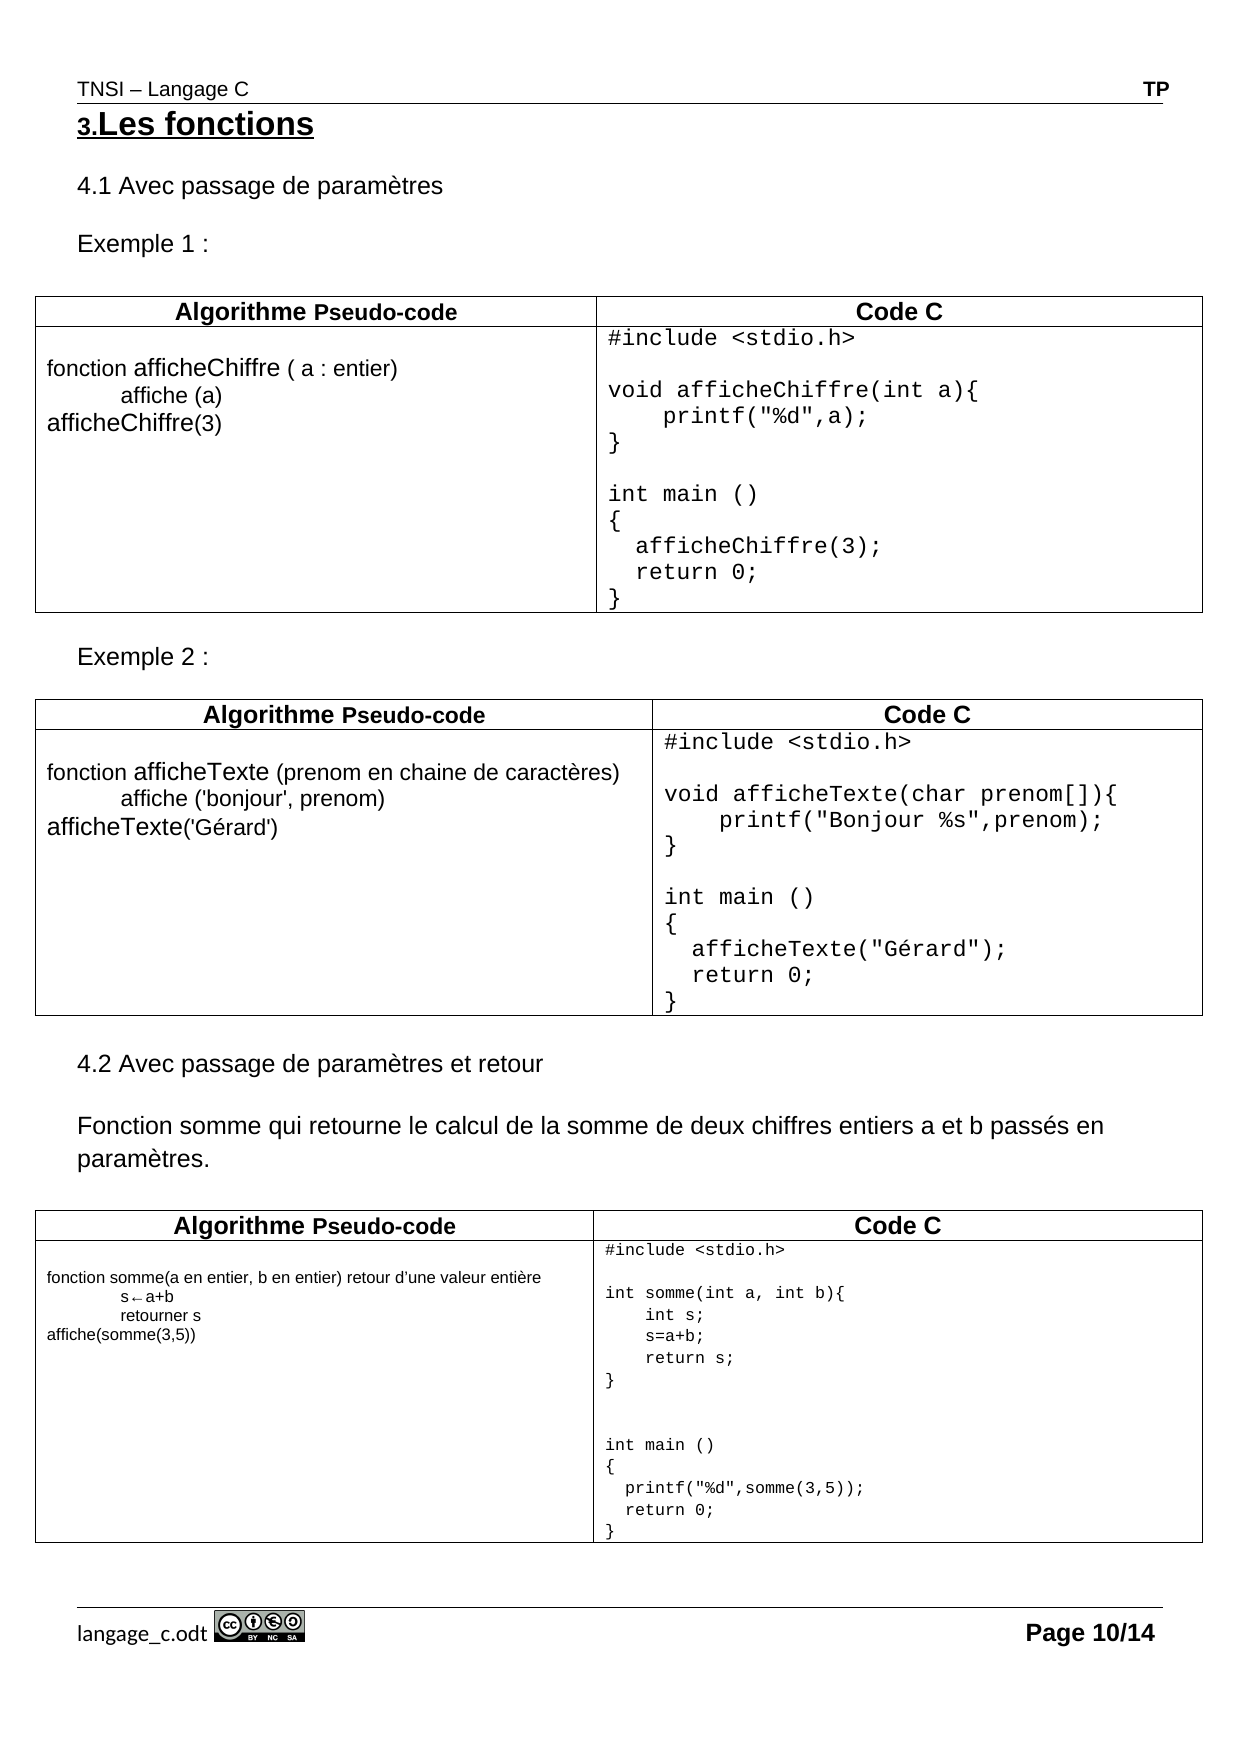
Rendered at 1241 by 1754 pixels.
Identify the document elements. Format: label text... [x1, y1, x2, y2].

table_cell #include <stdio.h> void afficheTexte(char prenom[]){ printf("Bonjour %s",prenom); } int main () { afficheTexte("Gérard"); return 0; } [653, 730, 1202, 1015]
table_cell fonction somme(a en entier, b en entier) retour d’une valeur entière s←a+b retourner s affiche(somme(3,5)) [36, 1241, 593, 1542]
table_header Code C [653, 700, 1202, 729]
picture [214, 1610, 305, 1642]
table_cell #include <stdio.h> void afficheChiffre(int a){ printf("%d",a); } int main () { afficheChiffre(3); return 0; } [597, 327, 1202, 612]
table_header Code C [597, 297, 1202, 326]
text Exemple 1 : [77, 228, 1163, 257]
text 4.2 Avec passage de paramètres et retour [77, 1049, 1163, 1078]
text Exemple 2 : [77, 642, 1163, 671]
table_cell fonction afficheTexte (prenom en chaine de caractères) affiche ('bonjour', prenom) afficheTexte('Gérard') [36, 730, 652, 1015]
table_header Algorithme Pseudo-code [36, 297, 596, 326]
text 4.1 Avec passage de paramètres [77, 171, 1163, 200]
table_header Code C [594, 1211, 1202, 1240]
list Les fonctions [77, 104, 1163, 142]
table_header Algorithme Pseudo-code [36, 700, 652, 729]
table_cell #include <stdio.h> int somme(int a, int b){ int s; s=a+b; return s; } int main () { printf("%d",somme(3,5)); return 0; } [594, 1241, 1202, 1542]
table_header Algorithme Pseudo-code [36, 1211, 593, 1240]
text Fonction somme qui retourne le calcul de la somme de deux chiffres entiers a et b passés en paramètres. [77, 1111, 1163, 1173]
table_cell fonction afficheChiffre ( a : entier) affiche (a) afficheChiffre(3) [36, 327, 596, 612]
